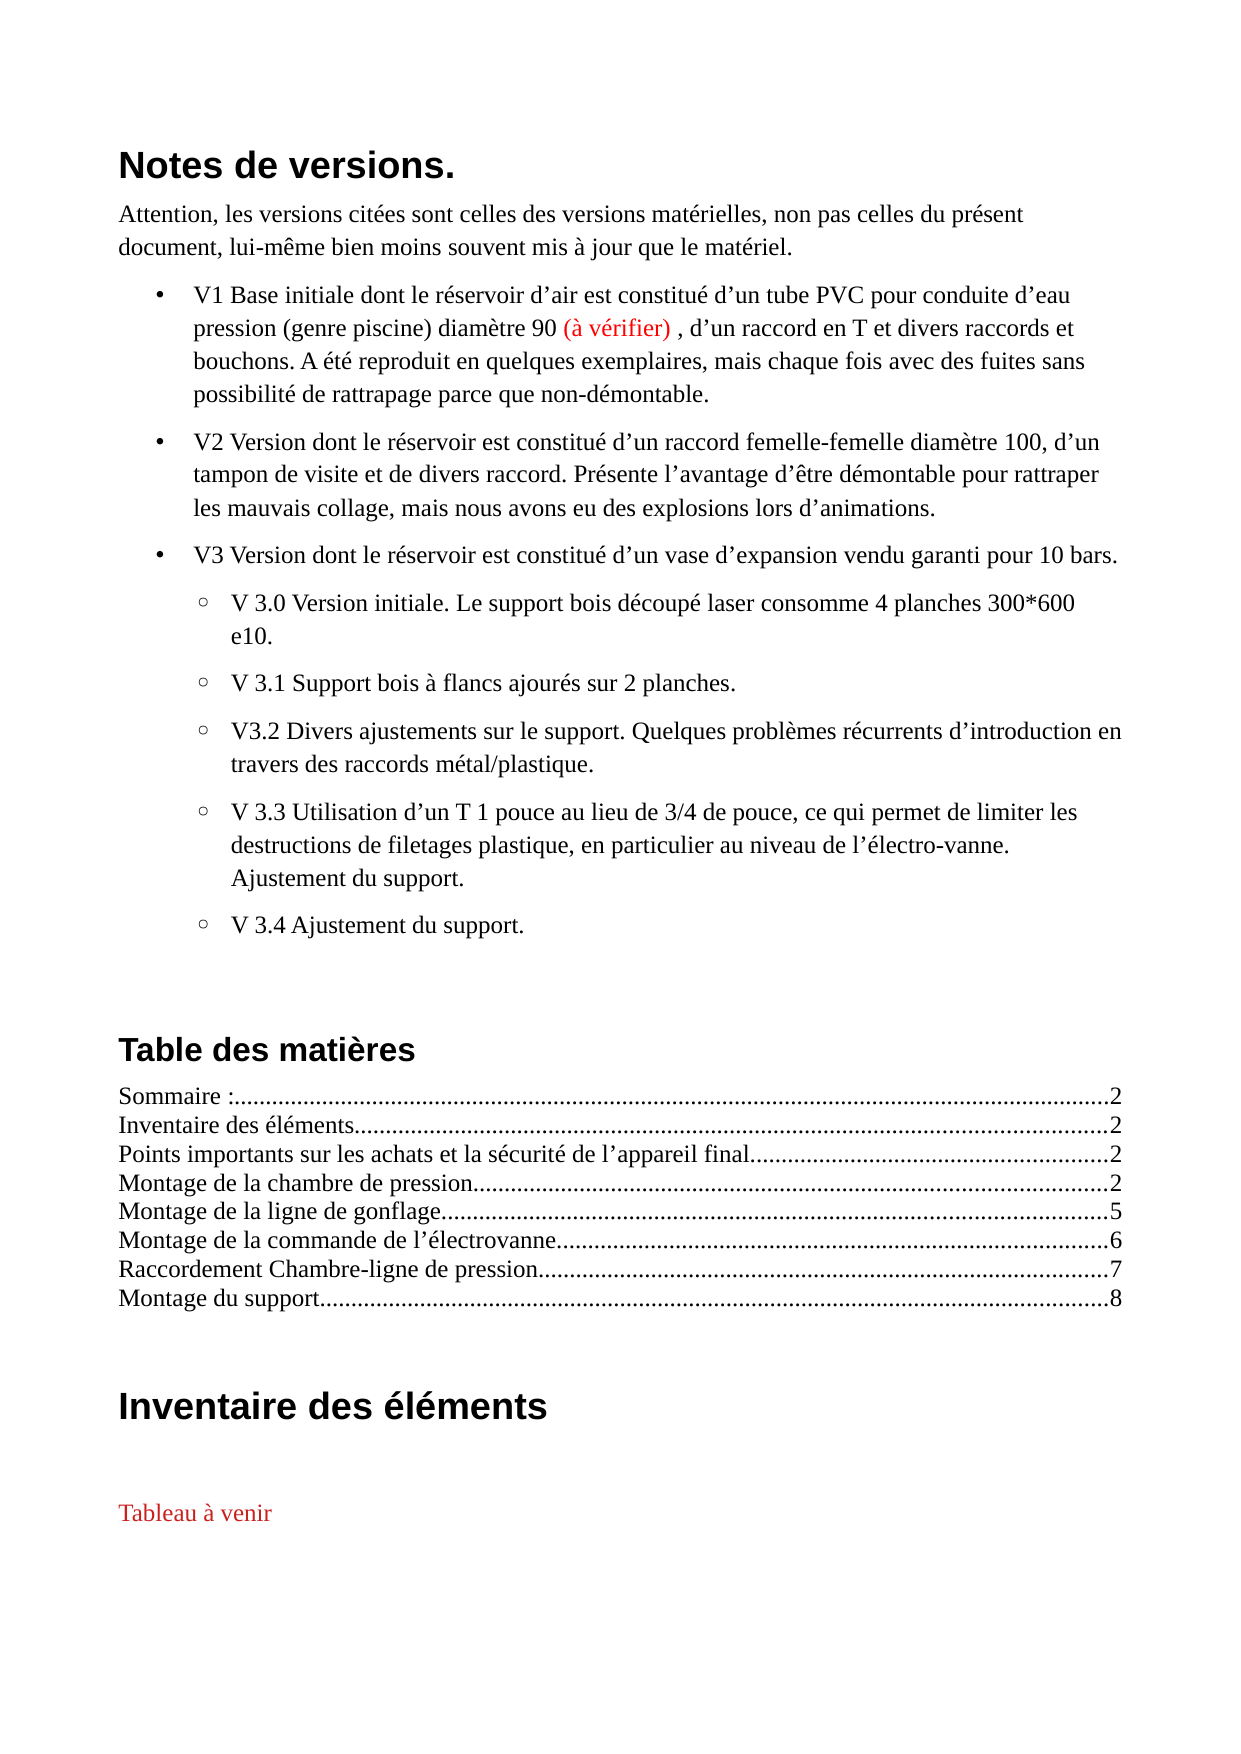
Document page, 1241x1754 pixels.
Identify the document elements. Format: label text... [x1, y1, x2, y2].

text Raccordement Chambre-ligne de pression 7 [118, 1254, 1122, 1283]
text Montage de la commande de l’électrovanne. 6 [118, 1225, 1122, 1254]
text Attention, les versions citées sont celles des versions matérielles, non pas celles du présent document, lui-même bien moins souvent mis à jour que le matériel. [118, 199, 1122, 261]
list V 3.1 Support bois à flancs ajourés sur 2 planches. [193, 668, 1122, 697]
text Points importants sur les achats et la sécurité de l’appareil final. 2 [118, 1139, 1122, 1168]
subtitle Inventaire des éléments [118, 1384, 1122, 1428]
text Inventaire des éléments 2 [118, 1110, 1122, 1139]
text Montage de la chambre de pression 2 [118, 1168, 1122, 1196]
list V 3.3 Utilisation d’un T 1 pouce au lieu de 3/4 de pouce, ce qui permet de limiter les destructions de filetages plastique, en particulier au niveau de l’électro-vanne. Ajustement du support. [193, 797, 1122, 891]
subtitle Notes de versions. [118, 143, 1122, 187]
text Sommaire : 2 [118, 1081, 1122, 1110]
list V1 Base initiale dont le réservoir d’air est constitué d’un tube PVC pour conduite d’eau pression (genre piscine) diamètre 90 (à vérifier) , d’un raccord en T et divers raccords et bouchons. A été reproduit en quelques exemplaires, mais chaque fois avec des fuites sans possibilité de rattrapage parce que non-démontable. [156, 280, 1122, 408]
list V3.2 Divers ajustements sur le support. Quelques problèmes récurrents d’introduction en travers des raccords métal/plastique. [193, 716, 1122, 778]
text Montage de la ligne de gonflage. 5 [118, 1196, 1122, 1225]
text Tableau à venir [118, 1498, 1122, 1526]
list V 3.0 Version initiale. Le support bois découpé laser consomme 4 planches 300*600 e10. [193, 588, 1122, 649]
list V2 Version dont le réservoir est constitué d’un raccord femelle-femelle diamètre 100, d’un tampon de visite et de divers raccord. Présente l’avantage d’être démontable pour rattraper les mauvais collage, mais nous avons eu des explosions lors d’animations. [156, 427, 1122, 521]
subtitle Table des matières [118, 1031, 1122, 1069]
text Montage du support 8 [118, 1283, 1122, 1311]
list V3 Version dont le réservoir est constitué d’un vase d’expansion vendu garanti pour 10 bars. [156, 540, 1122, 569]
list V 3.4 Ajustement du support. [193, 910, 1122, 939]
